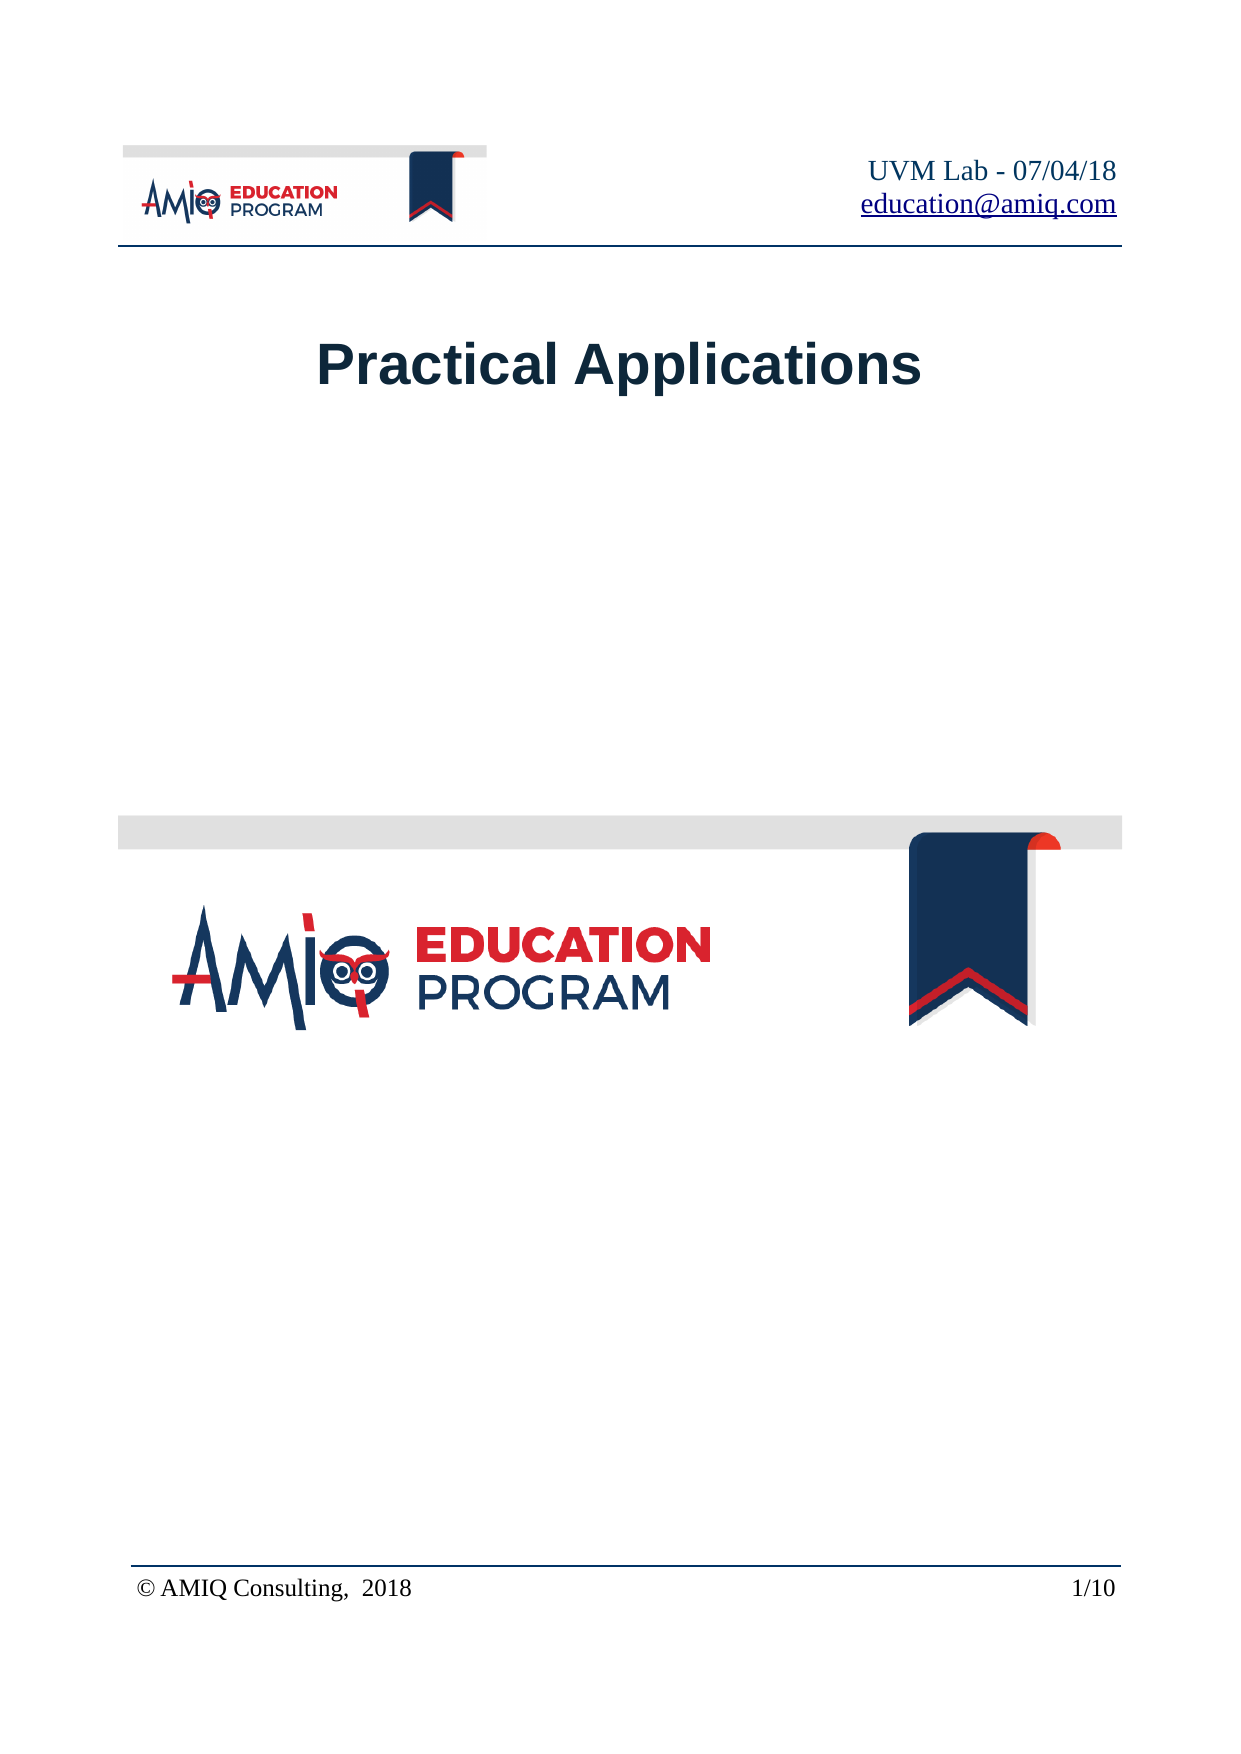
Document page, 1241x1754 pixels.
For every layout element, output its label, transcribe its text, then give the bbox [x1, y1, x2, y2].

picture [122, 145, 487, 241]
picture [118, 815, 1123, 1078]
title Practical Applications [118, 330, 1122, 397]
